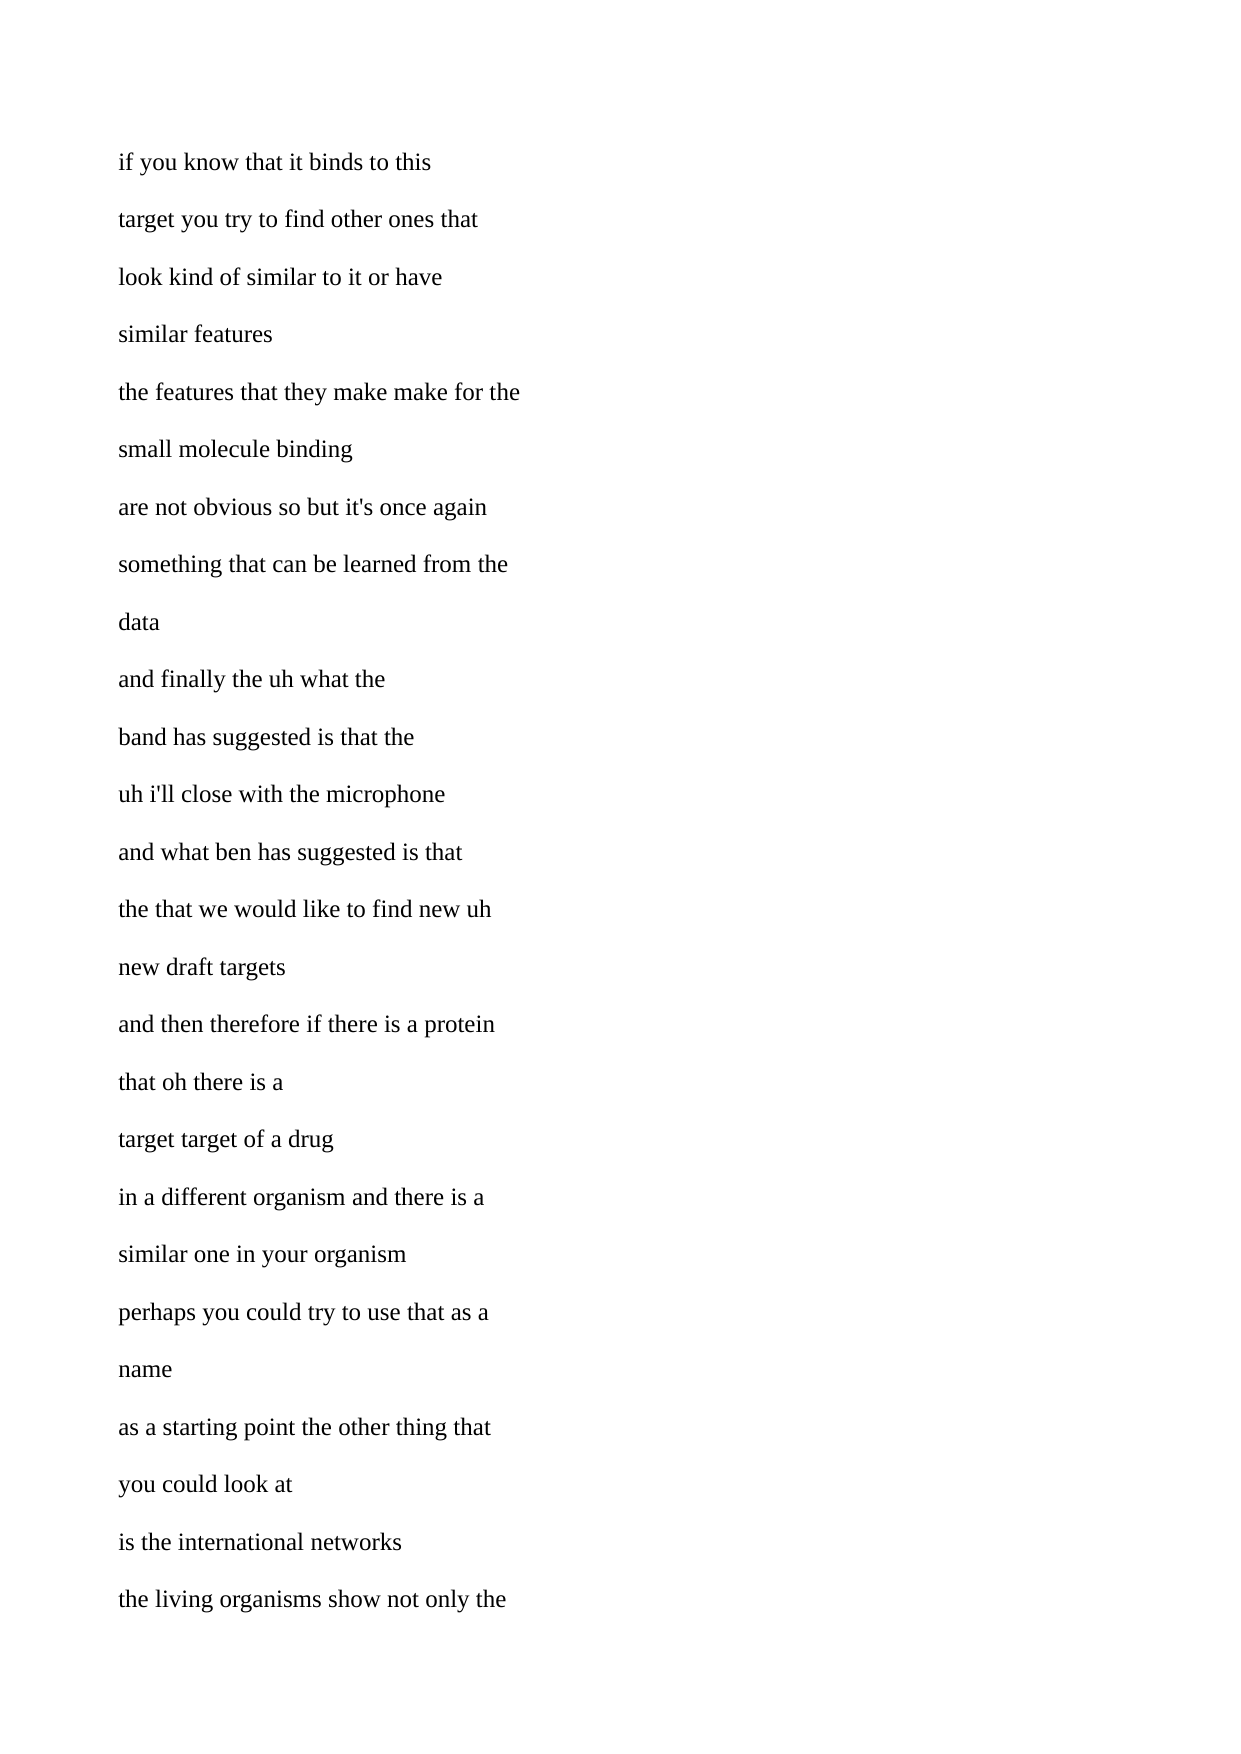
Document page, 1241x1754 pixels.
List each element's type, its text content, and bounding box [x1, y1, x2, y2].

text are not obvious so but it's once again [118, 492, 1122, 521]
text the that we would like to find new uh [118, 894, 1122, 923]
text similar one in your organism [118, 1239, 1122, 1268]
text data [118, 607, 1122, 636]
text band has suggested is that the [118, 722, 1122, 751]
text and what ben has suggested is that [118, 837, 1122, 866]
text if you know that it binds to this [118, 147, 1122, 176]
text in a different organism and there is a [118, 1182, 1122, 1211]
text uh i'll close with the microphone [118, 779, 1122, 808]
text you could look at [118, 1469, 1122, 1498]
text perhaps you could try to use that as a [118, 1297, 1122, 1326]
text as a starting point the other thing that [118, 1412, 1122, 1441]
text is the international networks [118, 1527, 1122, 1556]
text and then therefore if there is a protein [118, 1009, 1122, 1038]
text target target of a drug [118, 1124, 1122, 1153]
text and finally the uh what the [118, 664, 1122, 693]
text name [118, 1354, 1122, 1383]
text target you try to find other ones that [118, 204, 1122, 233]
text similar features [118, 319, 1122, 348]
text look kind of similar to it or have [118, 262, 1122, 291]
text that oh there is a [118, 1067, 1122, 1096]
text new draft targets [118, 952, 1122, 981]
text something that can be learned from the [118, 549, 1122, 578]
text small molecule binding [118, 434, 1122, 463]
text the living organisms show not only the [118, 1584, 1122, 1613]
text the features that they make make for the [118, 377, 1122, 406]
